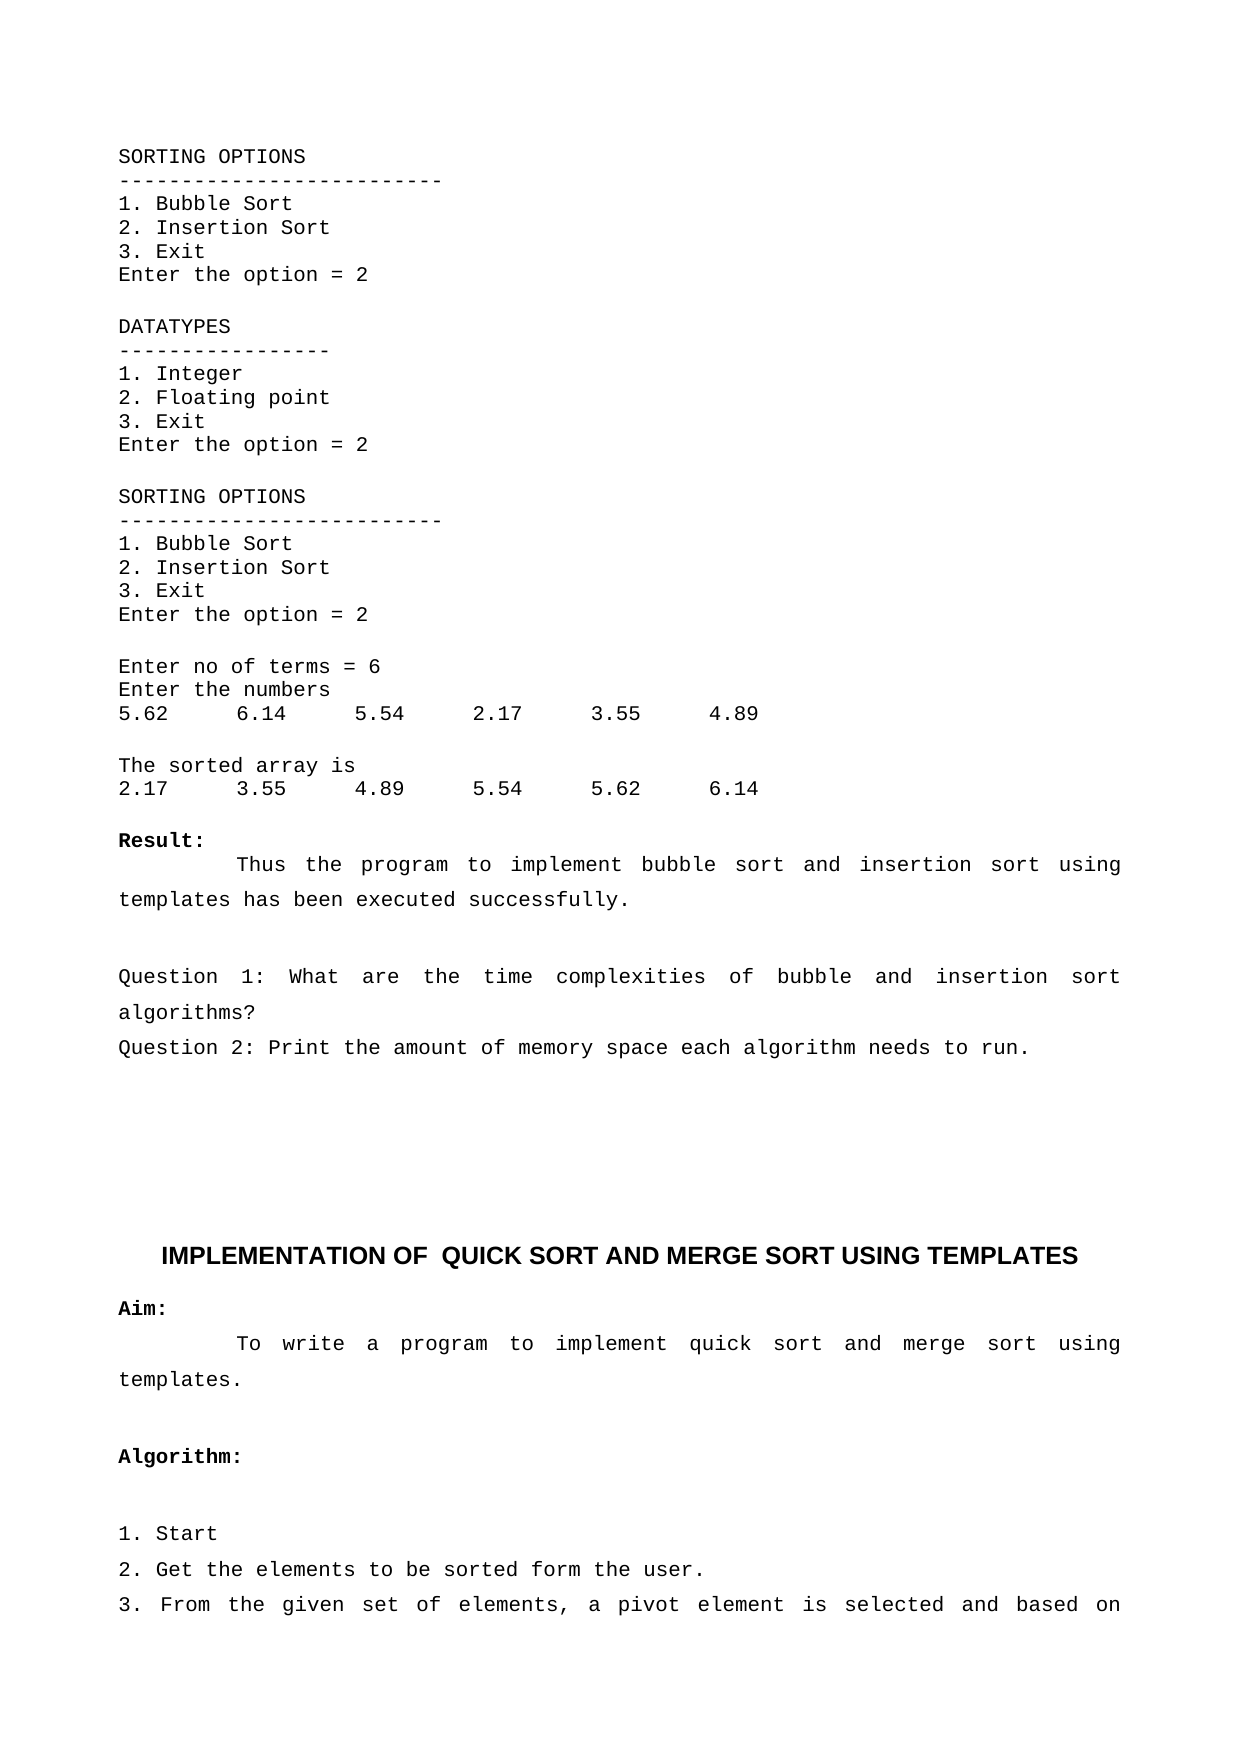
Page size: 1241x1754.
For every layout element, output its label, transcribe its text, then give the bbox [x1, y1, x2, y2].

text 3. Exit [118, 411, 1122, 434]
text 1. Start [118, 1523, 1122, 1547]
text 3. Exit [118, 241, 1122, 264]
text Result: [118, 830, 1122, 854]
text 1. Bubble Sort [118, 533, 1122, 557]
text 3. Exit [118, 581, 1122, 604]
text IMPLEMENTATION OF QUICK SORT AND MERGE SORT USING TEMPLATES [118, 1241, 1122, 1270]
text 3. From the given set of elements, a pivot element is selected and based on [118, 1594, 1122, 1618]
text DATATYPES [118, 316, 1122, 340]
text 2. Get the elements to be sorted form the user. [118, 1559, 1122, 1582]
text 1. Integer [118, 363, 1122, 387]
text Enter the option = 2 [118, 604, 1122, 628]
text 2. Floating point [118, 387, 1122, 411]
text Question 1: What are the time complexities of bubble and insertion sort algorithms? [118, 967, 1122, 1026]
text ----------------- [118, 340, 1122, 363]
text Enter no of terms = 6 [118, 656, 1122, 679]
text Algorithm: [118, 1446, 1122, 1469]
text -------------------------- [118, 509, 1122, 533]
text Enter the option = 2 [118, 434, 1122, 458]
text 2.17 3.55 4.89 5.54 5.62 6.14 [118, 778, 1122, 802]
text 1. Bubble Sort [118, 193, 1122, 217]
text Question 2: Print the amount of memory space each algorithm needs to run. [118, 1037, 1122, 1061]
text Aim: [118, 1298, 1122, 1321]
text 2. Insertion Sort [118, 217, 1122, 241]
text SORTING OPTIONS [118, 146, 1122, 170]
text 2. Insertion Sort [118, 557, 1122, 581]
text SORTING OPTIONS [118, 486, 1122, 509]
text -------------------------- [118, 170, 1122, 193]
text Enter the option = 2 [118, 264, 1122, 288]
text To write a program to implement quick sort and merge sort using templates. [118, 1333, 1122, 1392]
text The sorted array is [118, 755, 1122, 778]
text Thus the program to implement bubble sort and insertion sort using templates has been executed successfully. [118, 854, 1122, 913]
text 5.62 6.14 5.54 2.17 3.55 4.89 [118, 703, 1122, 727]
text Enter the numbers [118, 679, 1122, 703]
